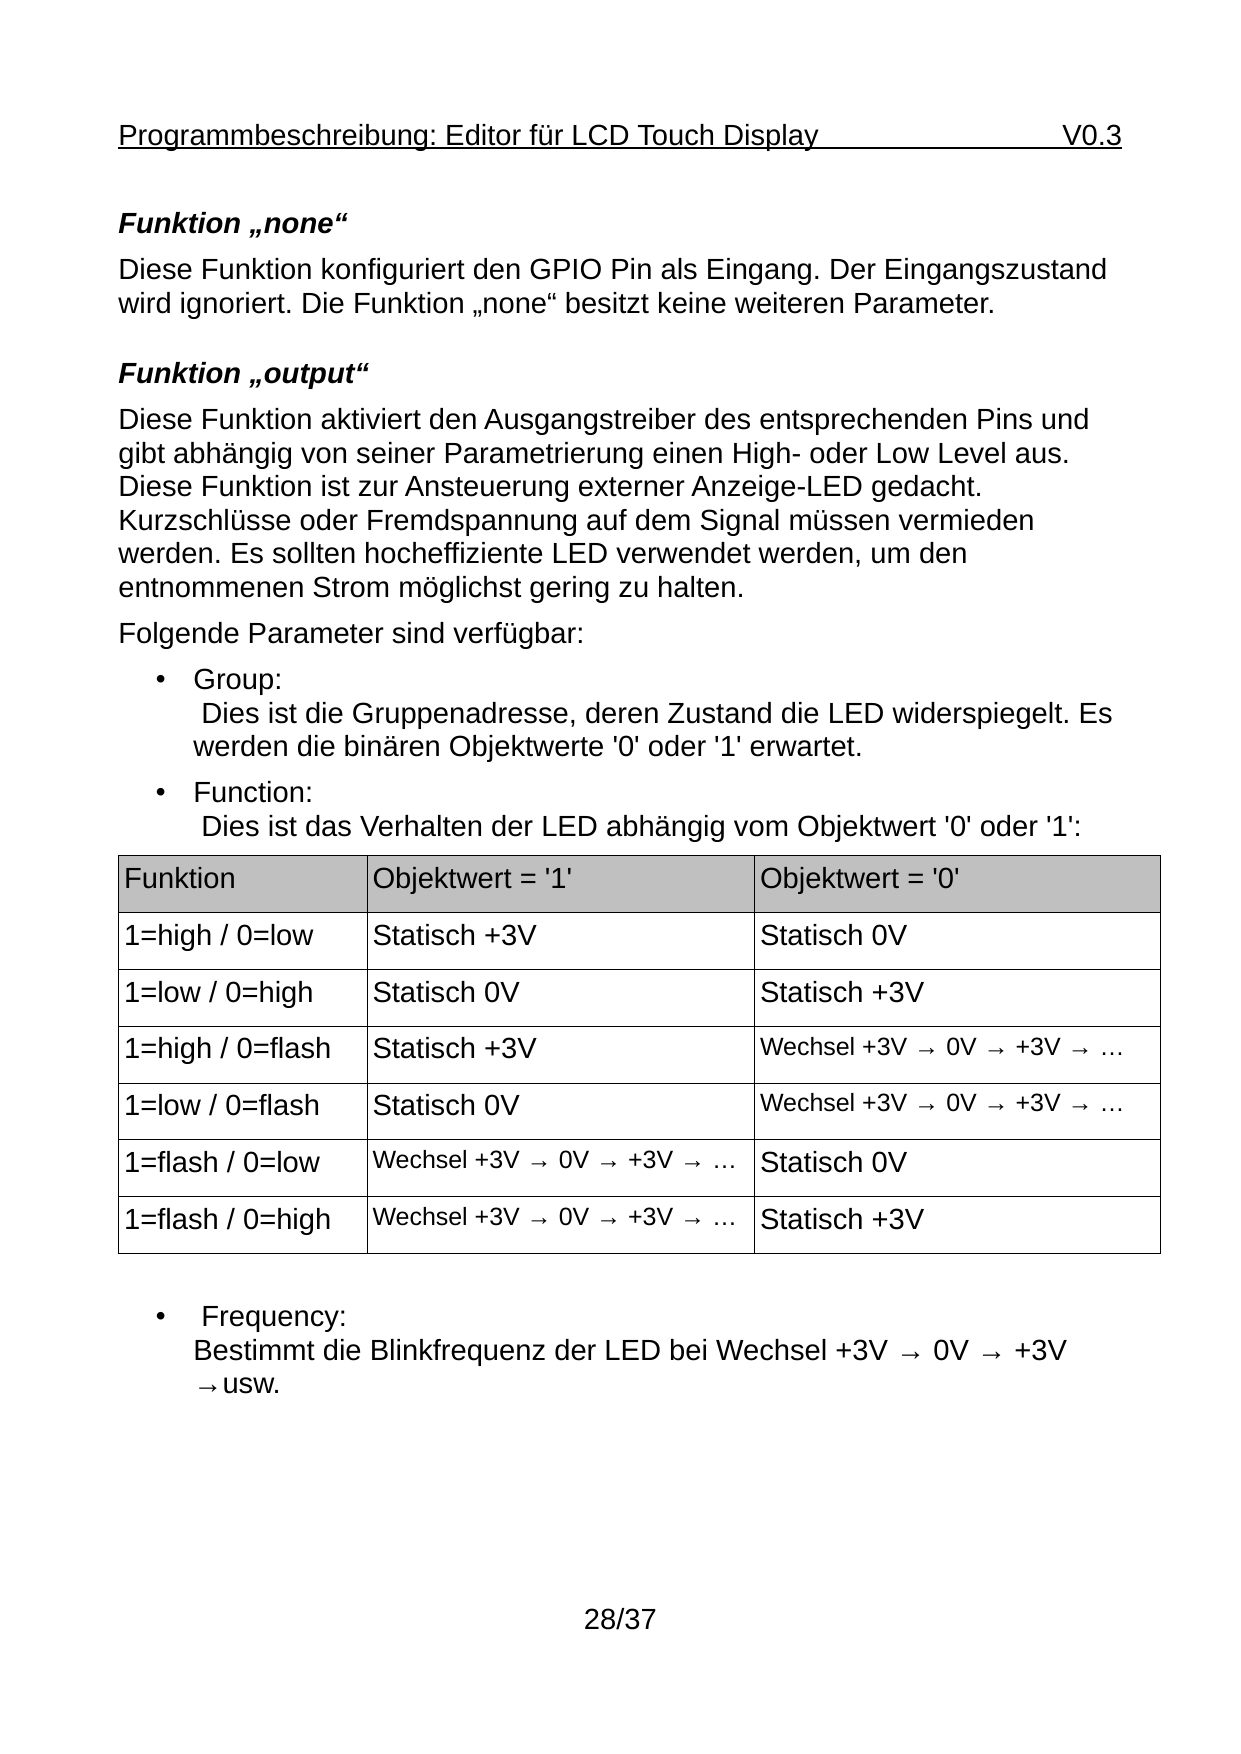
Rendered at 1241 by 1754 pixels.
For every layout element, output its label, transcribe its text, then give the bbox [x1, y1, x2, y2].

table_cell Statisch 0V [755, 1140, 1160, 1196]
table_cell 1=flash / 0=low [119, 1140, 367, 1196]
table_cell Statisch +3V [755, 970, 1160, 1026]
table_cell Wechsel +3V → 0V → +3V → … [755, 1084, 1160, 1139]
subtitle Funktion „none“ [118, 206, 1122, 240]
list Frequency: Bestimmt die Blinkfrequenz der LED bei Wechsel +3V → 0V → +3V →usw. [156, 1299, 1122, 1434]
list Group: Dies ist die Gruppenadresse, deren Zustand die LED widerspiegelt. Es werden die binären Objektwerte '0' oder '1' erwartet. [156, 662, 1122, 763]
table_cell Statisch 0V [368, 970, 754, 1026]
table_cell Statisch +3V [368, 913, 754, 969]
table_header Objektwert = '0' [755, 856, 1160, 912]
table_header Objektwert = '1' [368, 856, 754, 912]
table_cell 1=low / 0=flash [119, 1084, 367, 1139]
text Diese Funktion konfiguriert den GPIO Pin als Eingang. Der Eingangszustand wird ignoriert. Die Funktion „none“ besitzt keine weiteren Parameter. [118, 252, 1122, 319]
text Folgende Parameter sind verfügbar: [118, 616, 1122, 649]
list Function: Dies ist das Verhalten der LED abhängig vom Objektwert '0' oder '1': [156, 775, 1122, 842]
table_cell 1=high / 0=flash [119, 1027, 367, 1082]
subtitle Funktion „output“ [118, 356, 1122, 389]
table_cell Wechsel +3V → 0V → +3V → … [368, 1197, 754, 1253]
table_cell Statisch +3V [368, 1027, 754, 1082]
table_cell 1=low / 0=high [119, 970, 367, 1026]
table_cell Statisch 0V [755, 913, 1160, 969]
table_cell 1=flash / 0=high [119, 1197, 367, 1253]
table_cell 1=high / 0=low [119, 913, 367, 969]
table_header Funktion [119, 856, 367, 912]
table_cell Statisch 0V [368, 1084, 754, 1139]
text Diese Funktion aktiviert den Ausgangstreiber des entsprechenden Pins und gibt abhängig von seiner Parametrierung einen High- oder Low Level aus. Diese Funktion ist zur Ansteuerung externer Anzeige-LED gedacht. Kurzschlüsse oder Fremdspannung auf dem Signal müssen vermieden werden. Es sollten hocheffiziente LED verwendet werden, um den entnommenen Strom möglichst gering zu halten. [118, 402, 1122, 603]
table_cell Wechsel +3V → 0V → +3V → … [755, 1027, 1160, 1082]
table_cell Wechsel +3V → 0V → +3V → … [368, 1140, 754, 1196]
table_cell Statisch +3V [755, 1197, 1160, 1253]
